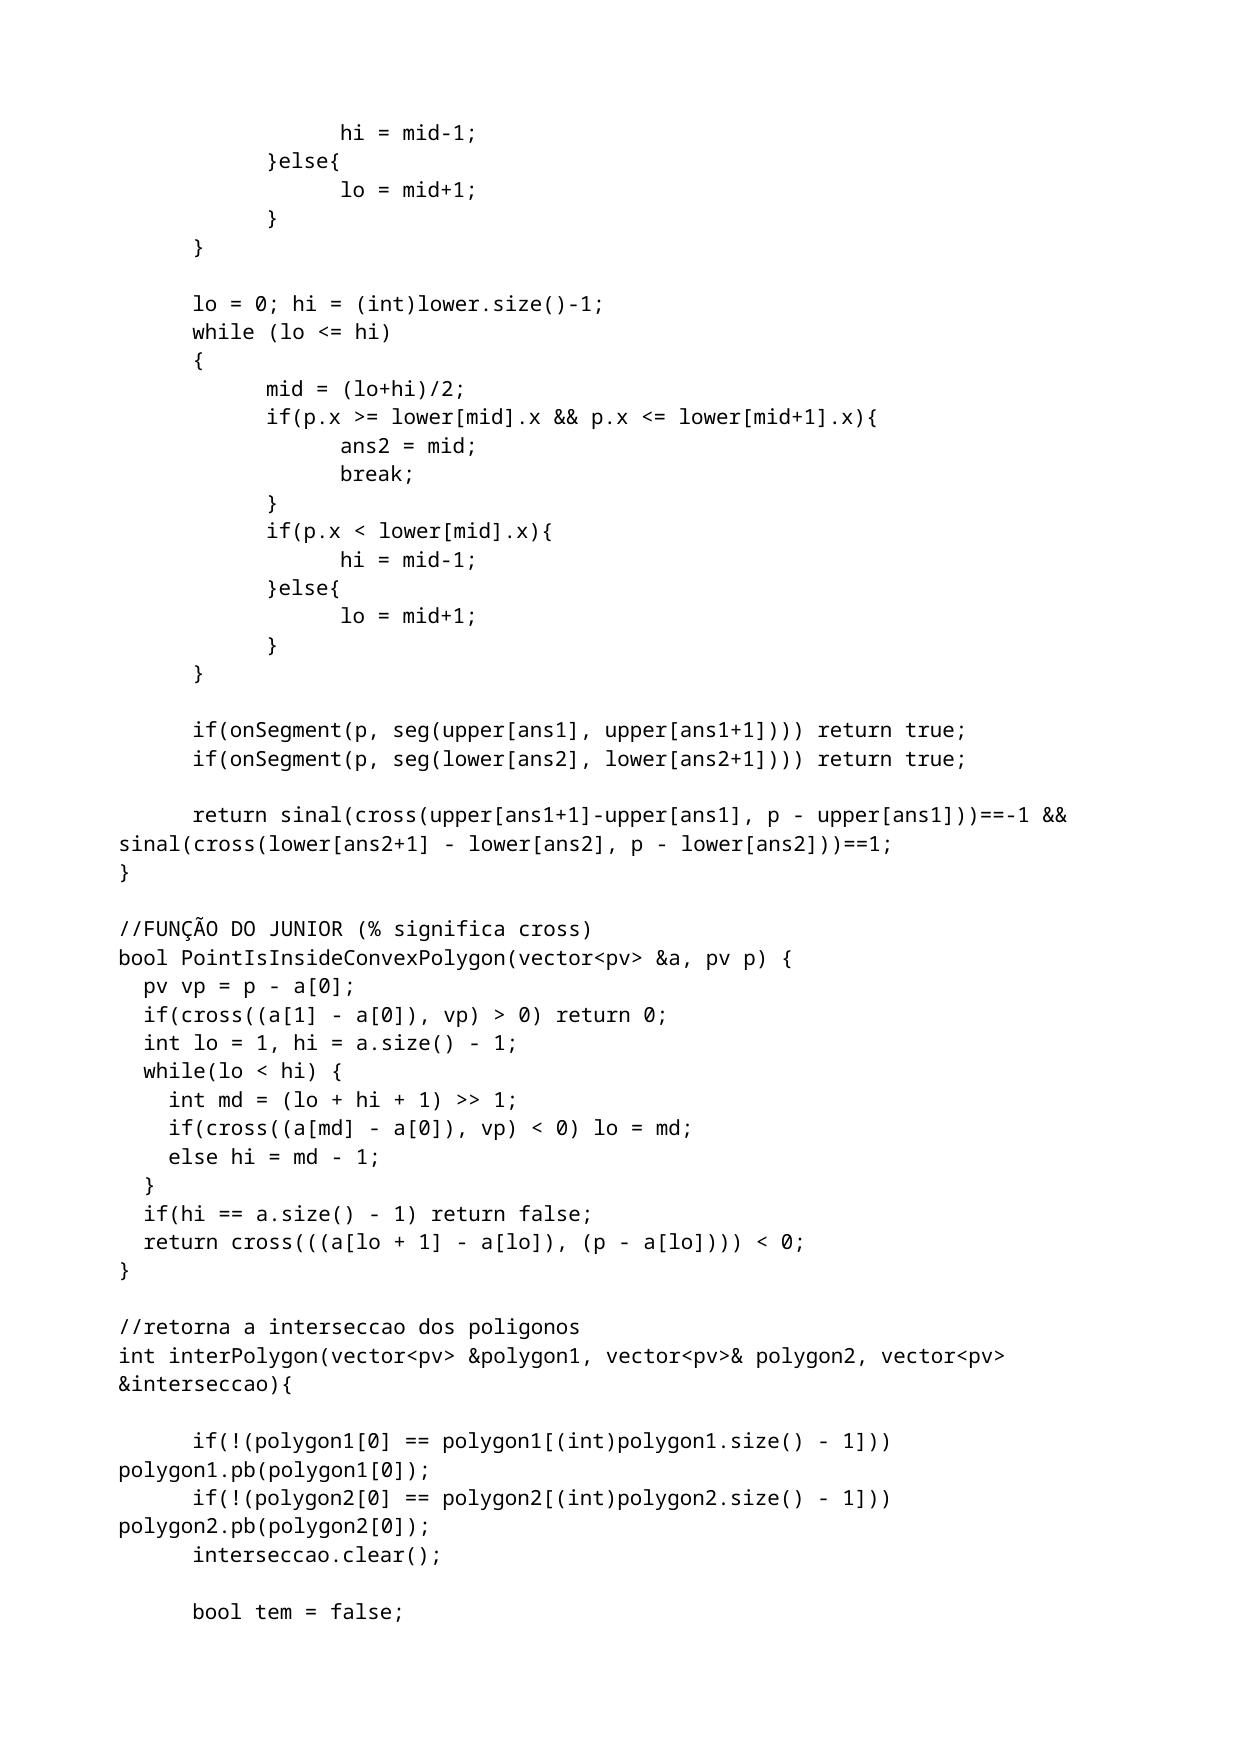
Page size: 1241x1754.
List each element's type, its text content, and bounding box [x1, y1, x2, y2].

text else hi = md - 1; [118, 1142, 1122, 1170]
text hi = mid-1; [118, 118, 1122, 147]
text int md = (lo + hi + 1) >> 1; [118, 1085, 1122, 1113]
text hi = mid-1; [118, 545, 1122, 573]
text int lo = 1, hi = a.size() - 1; [118, 1028, 1122, 1057]
text if(!(polygon1[0] == polygon1[(int)polygon1.size() - 1])) polygon1.pb(polygon1[0]); [118, 1426, 1122, 1483]
text interseccao.clear(); [118, 1540, 1122, 1568]
text } [118, 658, 1122, 687]
text }else{ [118, 147, 1122, 175]
text mid = (lo+hi)/2; [118, 374, 1122, 402]
text if(onSegment(p, seg(upper[ans1], upper[ans1+1]))) return true; [118, 715, 1122, 744]
text } [118, 203, 1122, 232]
text ans2 = mid; [118, 431, 1122, 459]
text }else{ [118, 573, 1122, 602]
text lo = mid+1; [118, 175, 1122, 203]
text while(lo < hi) { [118, 1057, 1122, 1085]
text return cross(((a[lo + 1] - a[lo]), (p - a[lo]))) < 0; [118, 1227, 1122, 1256]
text { [118, 346, 1122, 374]
text break; [118, 459, 1122, 488]
text } [118, 488, 1122, 516]
text lo = 0; hi = (int)lower.size()-1; [118, 289, 1122, 317]
text //retorna a interseccao dos poligonos [118, 1312, 1122, 1341]
text while (lo <= hi) [118, 317, 1122, 346]
text if(cross((a[1] - a[0]), vp) > 0) return 0; [118, 1000, 1122, 1028]
text } [118, 1170, 1122, 1199]
text bool PointIsInsideConvexPolygon(vector<pv> &a, pv p) { [118, 943, 1122, 971]
text if(p.x < lower[mid].x){ [118, 516, 1122, 545]
text pv vp = p - a[0]; [118, 971, 1122, 1000]
text lo = mid+1; [118, 602, 1122, 630]
text } [118, 857, 1122, 886]
text } [118, 1256, 1122, 1284]
text return sinal(cross(upper[ans1+1]-upper[ans1], p - upper[ans1]))==-1 && sinal(cross(lower[ans2+1] - lower[ans2], p - lower[ans2]))==1; [118, 801, 1122, 857]
text } [118, 232, 1122, 260]
text if(cross((a[md] - a[0]), vp) < 0) lo = md; [118, 1113, 1122, 1142]
text } [118, 630, 1122, 658]
text if(!(polygon2[0] == polygon2[(int)polygon2.size() - 1])) polygon2.pb(polygon2[0]); [118, 1483, 1122, 1540]
text if(onSegment(p, seg(lower[ans2], lower[ans2+1]))) return true; [118, 744, 1122, 772]
text if(hi == a.size() - 1) return false; [118, 1199, 1122, 1227]
text bool tem = false; [118, 1597, 1122, 1625]
text if(p.x >= lower[mid].x && p.x <= lower[mid+1].x){ [118, 402, 1122, 431]
text //FUNÇÃO DO JUNIOR (% significa cross) [118, 914, 1122, 943]
text int interPolygon(vector<pv> &polygon1, vector<pv>& polygon2, vector<pv> &interseccao){ [118, 1341, 1122, 1398]
